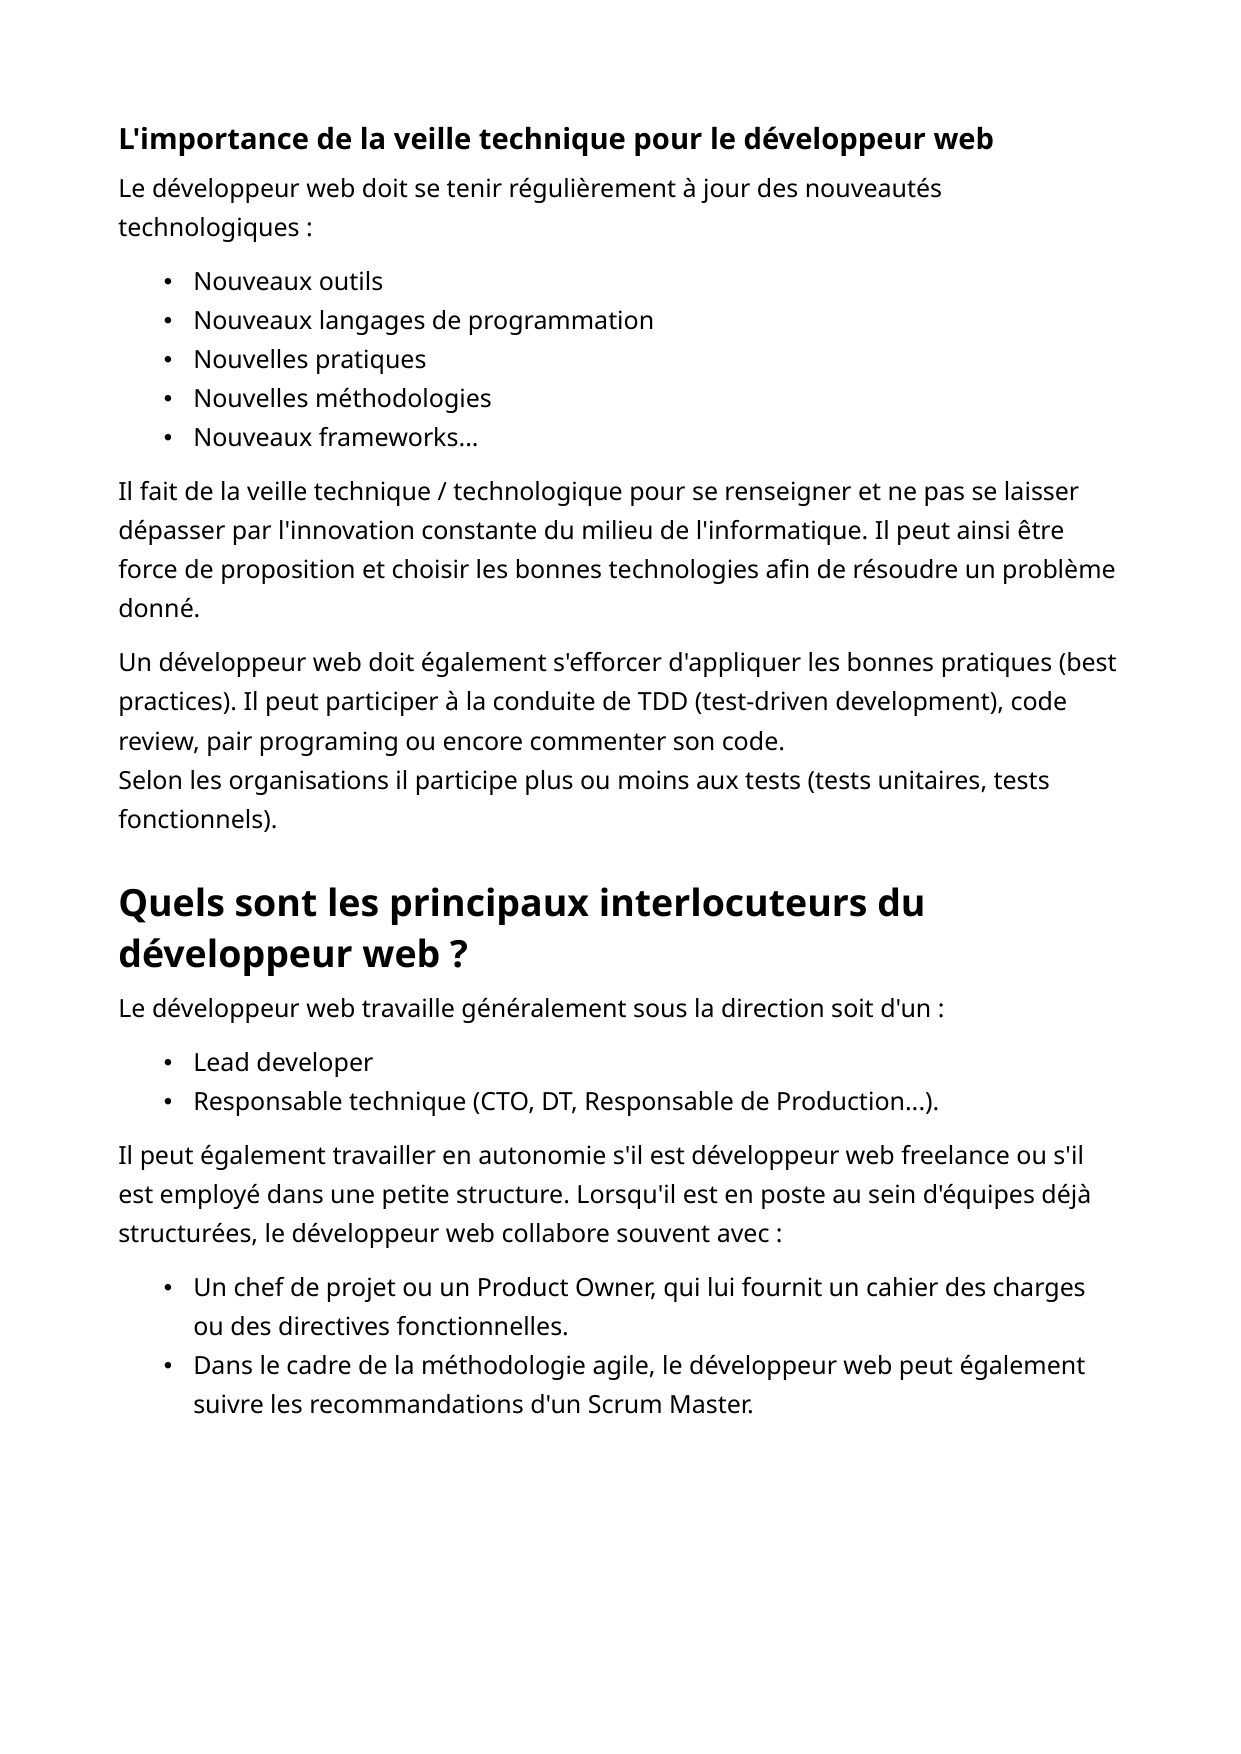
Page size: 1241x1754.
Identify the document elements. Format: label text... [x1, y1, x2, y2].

list Nouveaux outils [164, 263, 1122, 297]
list Nouveaux frameworks... [164, 420, 1122, 454]
list Nouvelles pratiques [164, 342, 1122, 376]
text Le développeur web doit se tenir régulièrement à jour des nouveautés technologiques : [118, 170, 1122, 243]
text Le développeur web travaille généralement sous la direction soit d'un : [118, 991, 1122, 1025]
list Dans le cadre de la méthodologie agile, le développeur web peut également suivre les recommandations d'un Scrum Master.​ [164, 1348, 1122, 1421]
list Un chef de projet ou un Product Owner, qui lui fournit un cahier des charges ou des directives fonctionnelles. [164, 1269, 1122, 1343]
list Responsable technique (CTO, DT, Responsable de Production...). [164, 1084, 1122, 1118]
list Nouvelles méthodologies [164, 381, 1122, 415]
text Un développeur web doit également s'efforcer d'appliquer les bonnes pratiques (best practices). Il peut participer à la conduite de TDD (test-driven development), code review, pair programing ou encore commenter son code. Selon les organisations il participe plus ou moins aux tests (tests unitaires, tests fonctionnels). [118, 645, 1122, 836]
subtitle Quels sont les principaux interlocuteurs du développeur web ? [118, 876, 1122, 978]
text Il peut également travailler en autonomie s'il est développeur web freelance ou s'il est employé dans une petite structure. Lorsqu'il est en poste au sein d'équipes déjà structurées, le développeur web collabore souvent avec : [118, 1137, 1122, 1250]
list Nouveaux langages de programmation [164, 302, 1122, 336]
text Il fait de la veille technique / technologique pour se renseigner et ne pas se laisser dépasser par l'innovation constante du milieu de l'informatique. Il peut ainsi être force de proposition et choisir les bonnes technologies afin de résoudre un problème donné. [118, 474, 1122, 625]
subtitle L'importance de la veille technique pour le développeur web [118, 118, 1122, 158]
list Lead developer [164, 1044, 1122, 1078]
